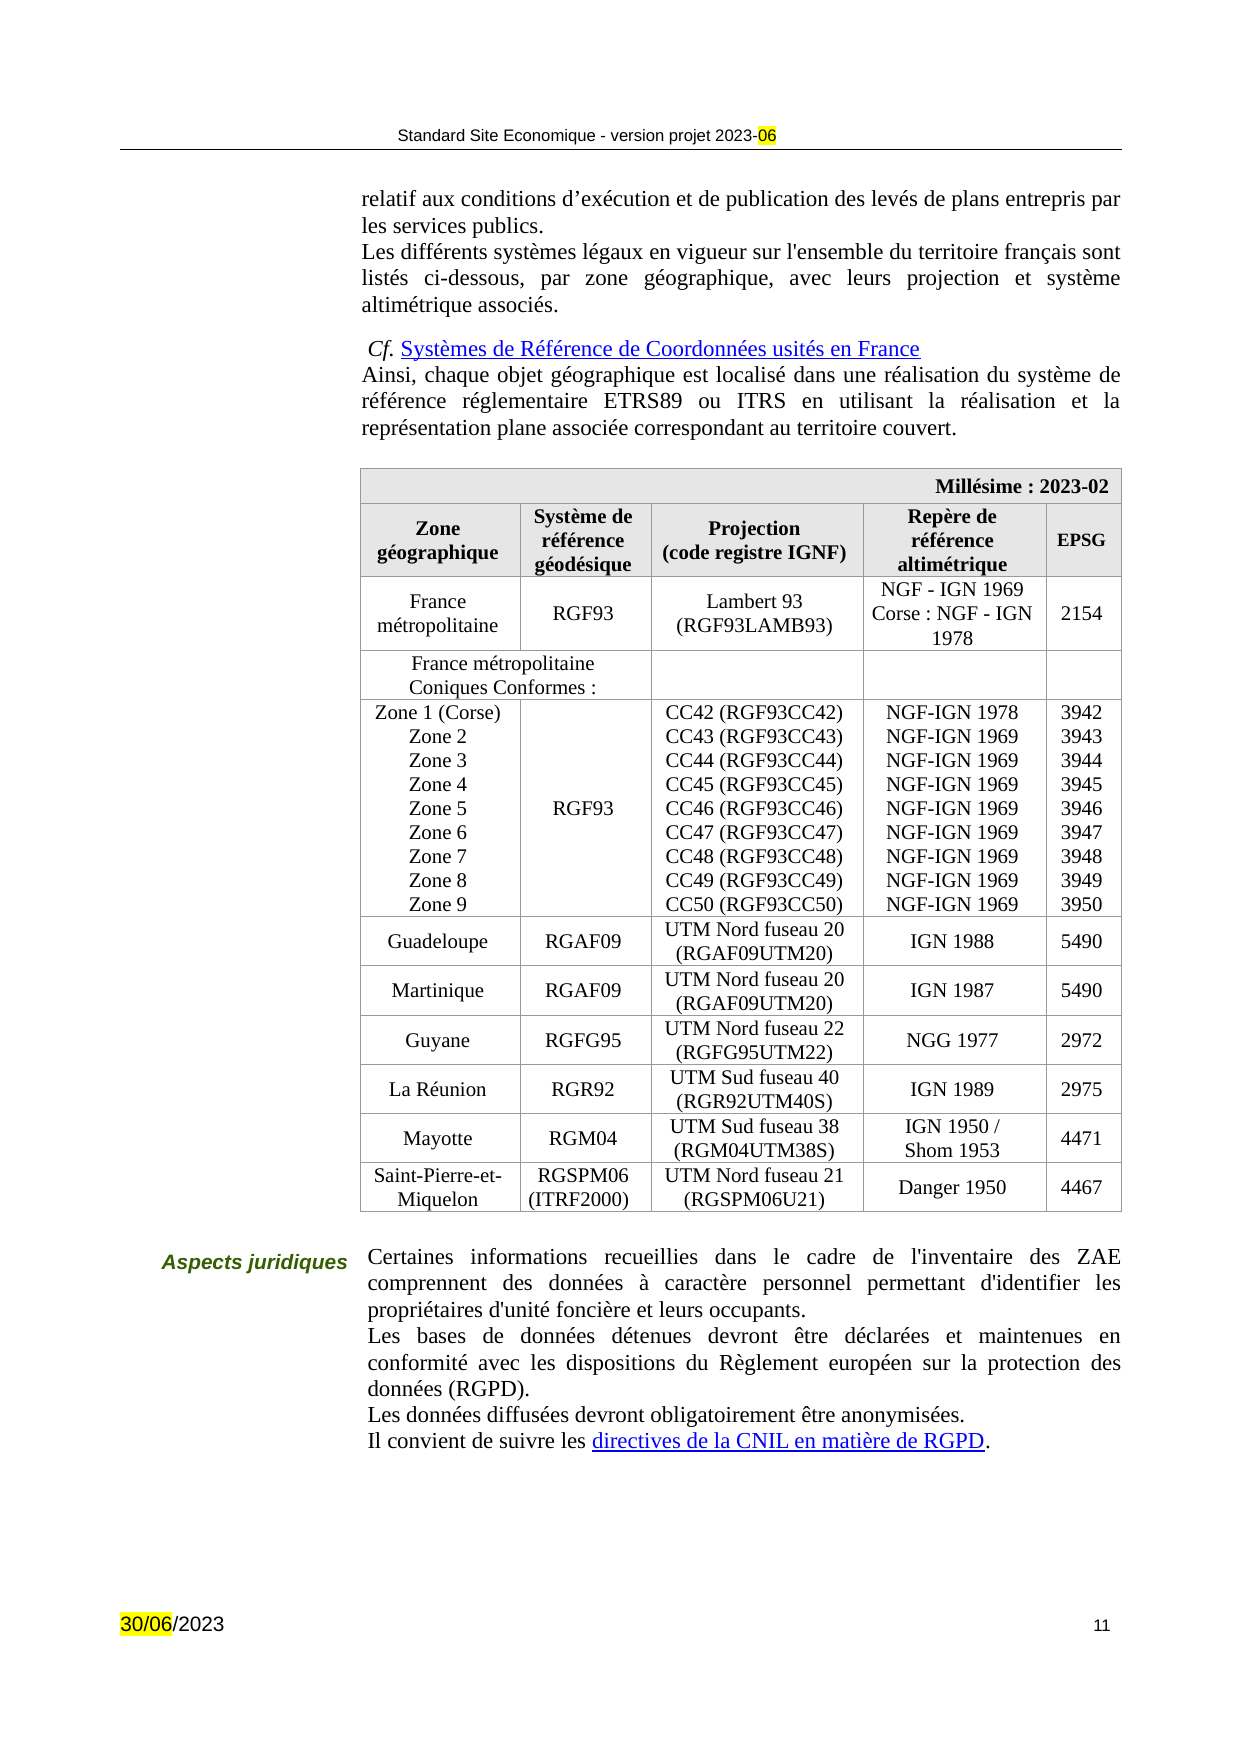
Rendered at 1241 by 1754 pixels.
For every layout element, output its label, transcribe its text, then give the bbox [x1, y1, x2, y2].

table_cell [864, 651, 1046, 699]
table_cell NGG 1977 [864, 1016, 1046, 1064]
table_cell France métropolitaine [361, 577, 520, 649]
table_cell Système de référence géodésique [521, 504, 651, 576]
table_header Millésime : 2023-02 [361, 469, 1121, 503]
table_cell Saint-Pierre-et- Miquelon [361, 1163, 520, 1211]
table_cell UTM Nord fuseau 22 (RGFG95UTM22) [652, 1016, 863, 1064]
table_cell Guyane [361, 1016, 520, 1064]
table_cell Lambert 93 (RGF93LAMB93) [652, 577, 863, 649]
table_cell 4467 [1047, 1163, 1121, 1211]
table_cell RGF93 [521, 700, 651, 916]
table_cell Cf. Systèmes de Référence de Coordonnées usités en France Ainsi, chaque objet géographique est localisé dans une réalisation du système de référence réglementaire ETRS89 ou ITRS en utilisant la réalisation et la représentation plane associée correspondant au territoire couvert. [355, 323, 1122, 446]
table_cell Projection (code registre IGNF) [652, 504, 863, 576]
table_cell UTM Sud fuseau 40 (RGR92UTM40S) [652, 1065, 863, 1113]
table_cell 5490 [1047, 917, 1121, 965]
table_header Aspects juridiques [118, 1238, 355, 1460]
table_cell Zone géographique [361, 504, 520, 576]
table_cell La Réunion [361, 1065, 520, 1113]
table_cell UTM Nord fuseau 20 (RGAF09UTM20) [652, 966, 863, 1014]
table_cell Zone 1 (Corse) Zone 2 Zone 3 Zone 4 Zone 5 Zone 6 Zone 7 Zone 8 Zone 9 [361, 700, 520, 916]
table_cell IGN 1989 [864, 1065, 1046, 1113]
table_cell [118, 323, 355, 446]
table_cell Guadeloupe [361, 917, 520, 965]
table_cell IGN 1987 [864, 966, 1046, 1014]
table_cell Martinique [361, 966, 520, 1014]
table_cell NGF - IGN 1969 Corse : NGF - IGN 1978 [864, 577, 1046, 649]
table_cell France métropolitaine Coniques Conformes : [361, 651, 651, 699]
table_cell 2154 [1047, 577, 1121, 649]
table_header Certaines informations recueillies dans le cadre de l'inventaire des ZAE comprennent des données à caractère personnel permettant d'identifier les propriétaires d'unité foncière et leurs occupants. Les bases de données détenues devront être déclarées et maintenues en conformité avec les dispositions du Règlement européen sur la protection des données (RGPD). Les données diffusées devront obligatoirement être anonymisées. Il convient de suivre les directives de la CNIL en matière de RGPD. [355, 1238, 1122, 1460]
table_cell 4471 [1047, 1114, 1121, 1162]
table_cell RGAF09 [521, 966, 651, 1014]
table_cell IGN 1988 [864, 917, 1046, 965]
table_cell Mayotte [361, 1114, 520, 1162]
table_cell 3942 3943 3944 3945 3946 3947 3948 3949 3950 [1047, 700, 1121, 916]
table_cell RGR92 [521, 1065, 651, 1113]
table_cell UTM Nord fuseau 20 (RGAF09UTM20) [652, 917, 863, 965]
table_cell UTM Nord fuseau 21 (RGSPM06U21) [652, 1163, 863, 1211]
table_cell Danger 1950 [864, 1163, 1046, 1211]
table_cell EPSG [1047, 504, 1121, 576]
table_cell UTM Sud fuseau 38 (RGM04UTM38S) [652, 1114, 863, 1162]
table_cell RGSPM06 (ITRF2000) [521, 1163, 651, 1211]
table_cell [652, 651, 863, 699]
table_cell RGFG95 [521, 1016, 651, 1064]
table_cell IGN 1950 / Shom 1953 [864, 1114, 1046, 1162]
table_cell [1047, 651, 1121, 699]
table_cell RGF93 [521, 577, 651, 649]
table_cell 5490 [1047, 966, 1121, 1014]
table_cell RGM04 [521, 1114, 651, 1162]
table_cell 2972 [1047, 1016, 1121, 1064]
table_cell 2975 [1047, 1065, 1121, 1113]
table_cell CC42 (RGF93CC42) CC43 (RGF93CC43) CC44 (RGF93CC44) CC45 (RGF93CC45) CC46 (RGF93CC46) CC47 (RGF93CC47) CC48 (RGF93CC48) CC49 (RGF93CC49) CC50 (RGF93CC50) [652, 700, 863, 916]
table_cell [118, 180, 355, 323]
table_cell NGF-IGN 1978 NGF-IGN 1969 NGF-IGN 1969 NGF-IGN 1969 NGF-IGN 1969 NGF-IGN 1969 NGF-IGN 1969 NGF-IGN 1969 NGF-IGN 1969 [864, 700, 1046, 916]
table_cell relatif aux conditions d’exécution et de publication des levés de plans entrepris par les services publics. Les différents systèmes légaux en vigueur sur l'ensemble du territoire français sont listés ci-dessous, par zone géographique, avec leurs projection et système altimétrique associés. [355, 180, 1122, 323]
table_cell Repère de référence altimétrique [864, 504, 1046, 576]
table_cell RGAF09 [521, 917, 651, 965]
